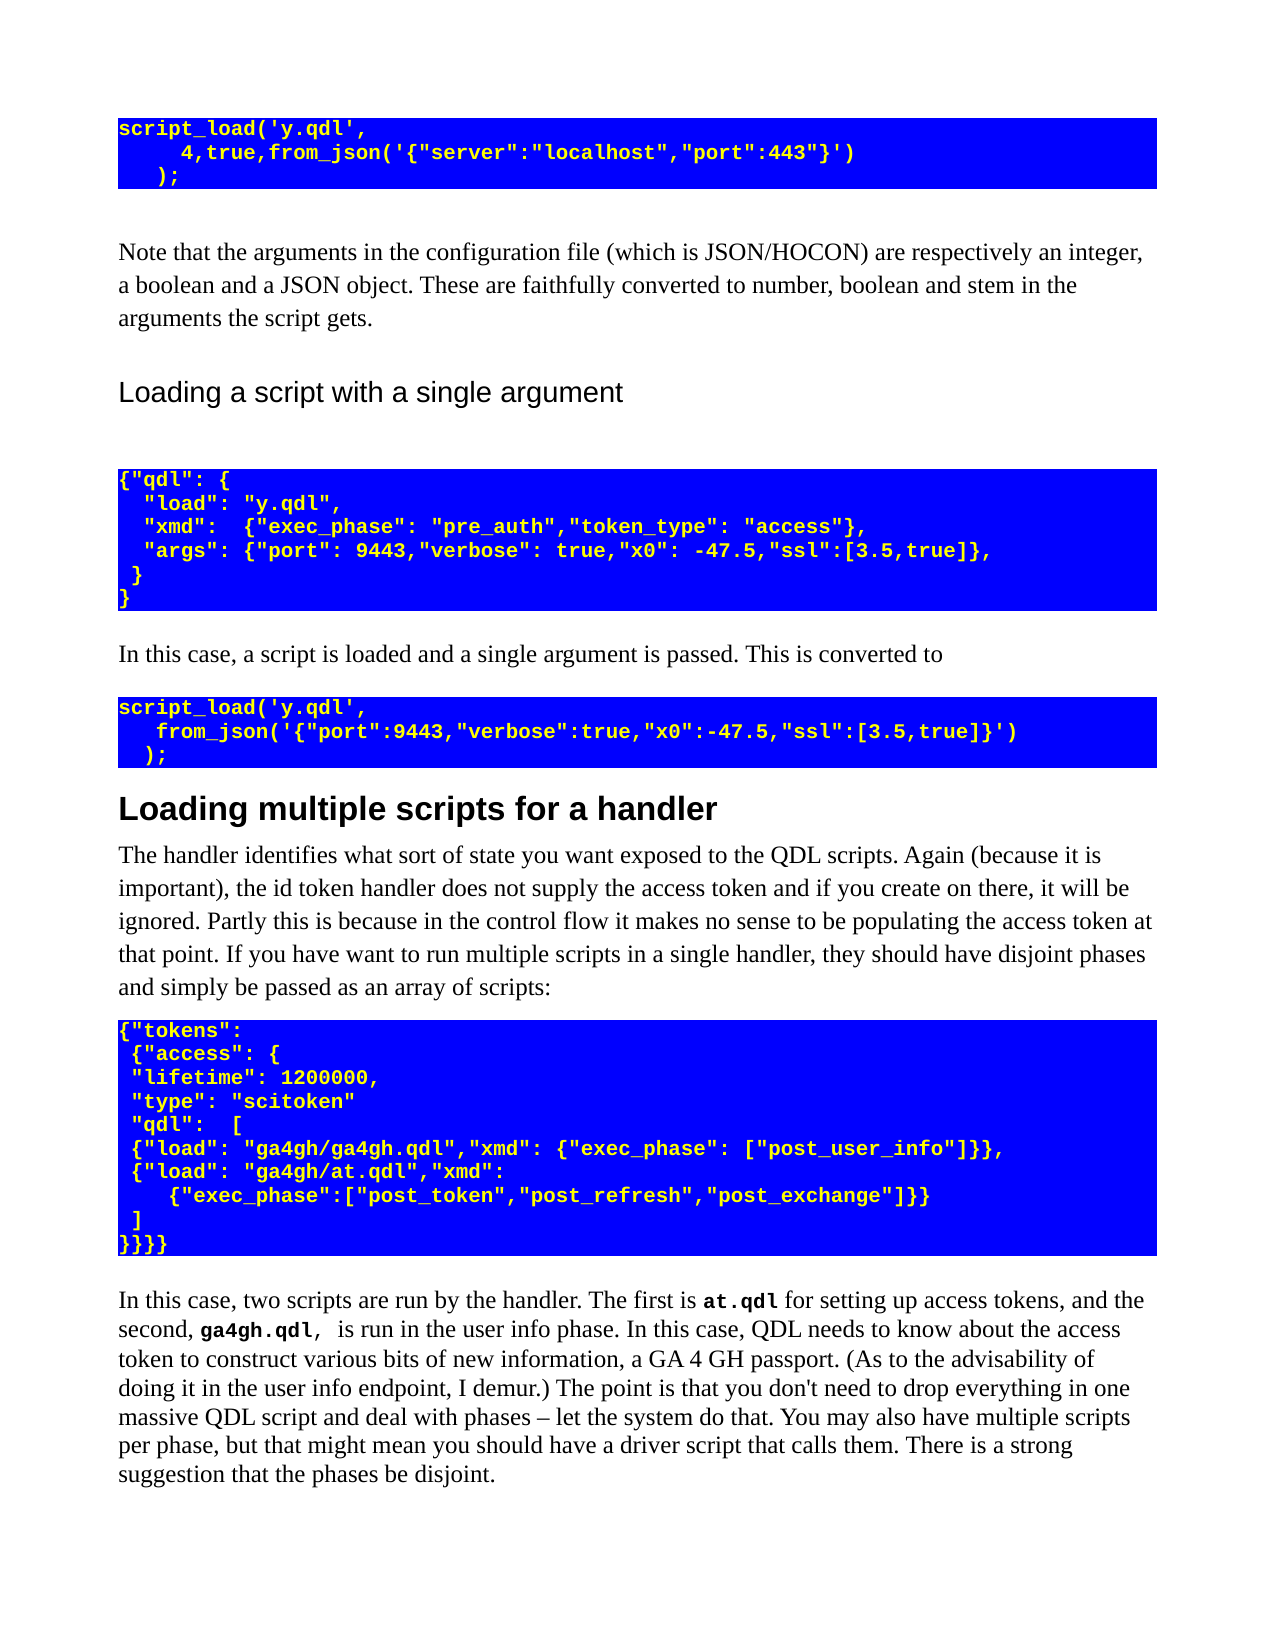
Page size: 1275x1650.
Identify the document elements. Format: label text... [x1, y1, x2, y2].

text "load": "y.qdl", [118, 493, 1157, 516]
text In this case, a script is loaded and a single argument is passed. This is converted to [118, 639, 1157, 668]
text ); [118, 165, 1157, 189]
text {"tokens": {"access": { "lifetime": 1200000, "type": "scitoken" "qdl": [ {"load": "ga4gh/ga4gh.qdl","xmd": {"exec_phase": ["post_user_info"]}}, {"load": "ga4gh/at.qdl","xmd": [118, 1020, 1157, 1185]
text In this case, two scripts are run by the handler. The first is at.qdl for setting up access tokens, and the second, ga4gh.qdl, is run in the user info phase. In this case, QDL needs to know about the access token to construct various bits of new information, a GA 4 GH passport. (As to the advisability of doing it in the user info endpoint, I demur.) The point is that you don't need to drop everything in one massive QDL script and deal with phases – let the system do that. You may also have multiple scripts per phase, but that might mean you should have a driver script that calls them. There is a strong suggestion that the phases be disjoint. [118, 1285, 1157, 1488]
text script_load('y.qdl', [118, 697, 1157, 721]
text "xmd": {"exec_phase": "pre_auth","token_type": "access"}, [118, 516, 1157, 540]
text } [118, 563, 1157, 587]
text } [118, 587, 1157, 611]
text ); [118, 744, 1157, 768]
text Note that the arguments in the configuration file (which is JSON/HOCON) are respectively an integer, a boolean and a JSON object. These are faithfully converted to number, boolean and stem in the arguments the script gets. [118, 237, 1157, 331]
text The handler identifies what sort of state you want exposed to the QDL scripts. Again (because it is important), the id token handler does not supply the access token and if you create on there, it will be ignored. Partly this is because in the control flow it makes no sense to be populating the access token at that point. If you have want to run multiple scripts in a single handler, they should have disjoint phases and simply be passed as an array of scripts: [118, 840, 1157, 1001]
subtitle Loading multiple scripts for a handler [118, 789, 1157, 827]
text "args": {"port": 9443,"verbose": true,"x0": -47.5,"ssl":[3.5,true]}, [118, 540, 1157, 563]
text 4,true,from_json('{"server":"localhost","port":443"}') [118, 142, 1157, 165]
text from_json('{"port":9443,"verbose":true,"x0":-47.5,"ssl":[3.5,true]}') [118, 721, 1157, 744]
text {"exec_phase":["post_token","post_refresh","post_exchange"]}} ] }}}} [118, 1185, 1157, 1256]
text {"qdl": { [118, 469, 1157, 493]
subtitle Loading a script with a single argument [118, 375, 1157, 409]
text script_load('y.qdl', [118, 118, 1157, 142]
